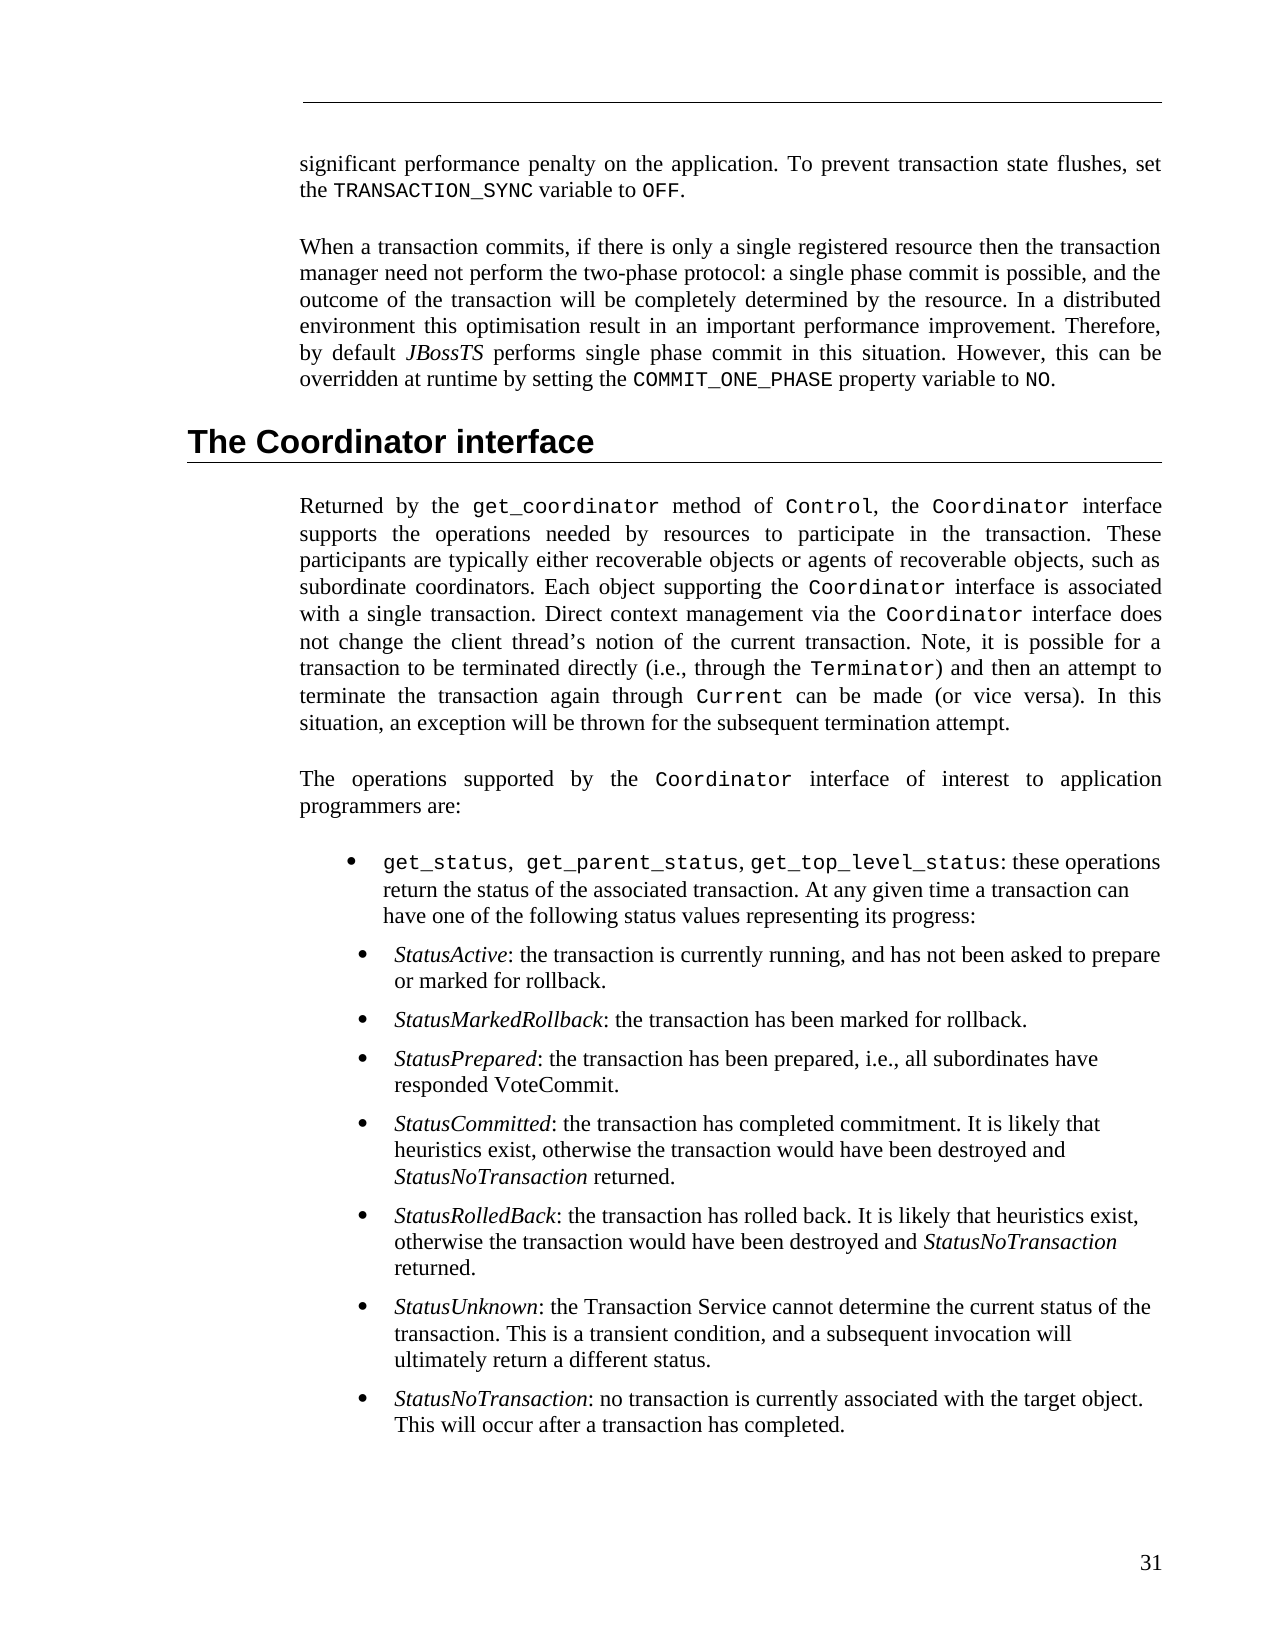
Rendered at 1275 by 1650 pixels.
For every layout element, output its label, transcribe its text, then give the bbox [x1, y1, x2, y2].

list StatusRolledBack: the transaction has rolled back. It is likely that heuristics exist, otherwise the transaction would have been destroyed and StatusNoTransaction returned. [359, 1202, 1162, 1281]
list get_status, get_parent_status, get_top_level_status: these operations return the status of the associated transaction. At any given time a transaction can have one of the following status values representing its progress: [347, 848, 1162, 928]
list StatusCommitted: the transaction has completed commitment. It is likely that heuristics exist, otherwise the transaction would have been destroyed and StatusNoTransaction returned. [359, 1110, 1162, 1189]
list StatusMarkedRollback: the transaction has been marked for rollback. [359, 1006, 1162, 1032]
list StatusNoTransaction: no transaction is currently associated with the target object. This will occur after a transaction has completed. [359, 1385, 1162, 1438]
list StatusPrepared: the transaction has been prepared, i.e., all subordinates have responded VoteCommit. [359, 1045, 1162, 1098]
subtitle The Coordinator interface [187, 422, 1162, 462]
text Returned by the get_coordinator method of Control, the Coordinator interface supports the operations needed by resources to participate in the transaction. These participants are typically either recoverable objects or agents of recoverable objects, such as subordinate coordinators. Each object supporting the Coordinator interface is associated with a single transaction. Direct context management via the Coordinator interface does not change the client thread’s notion of the current transaction. Note, it is possible for a transaction to be terminated directly (i.e., through the Terminator) and then an attempt to terminate the transaction again through Current can be made (or vice versa). In this situation, an exception will be thrown for the subsequent termination attempt. [299, 492, 1162, 736]
text When a transaction commits, if there is only a single registered resource then the transaction manager need not perform the two-phase protocol: a single phase commit is possible, and the outcome of the transaction will be completely determined by the resource. In a distributed environment this optimisation result in an important performance improvement. Therefore, by default JBossTS performs single phase commit in this situation. However, this can be overridden at runtime by setting the COMMIT_ONE_PHASE property variable to NO. [299, 233, 1162, 392]
list StatusActive: the transaction is currently running, and has not been asked to prepare or marked for rollback. [359, 941, 1162, 994]
text The operations supported by the Coordinator interface of interest to application programmers are: [299, 765, 1162, 819]
text significant performance penalty on the application. To prevent transaction state flushes, set the TRANSACTION_SYNC variable to OFF. [299, 150, 1162, 204]
list StatusUnknown: the Transaction Service cannot determine the current status of the transaction. This is a transient condition, and a subsequent invocation will ultimately return a different status. [359, 1293, 1162, 1372]
